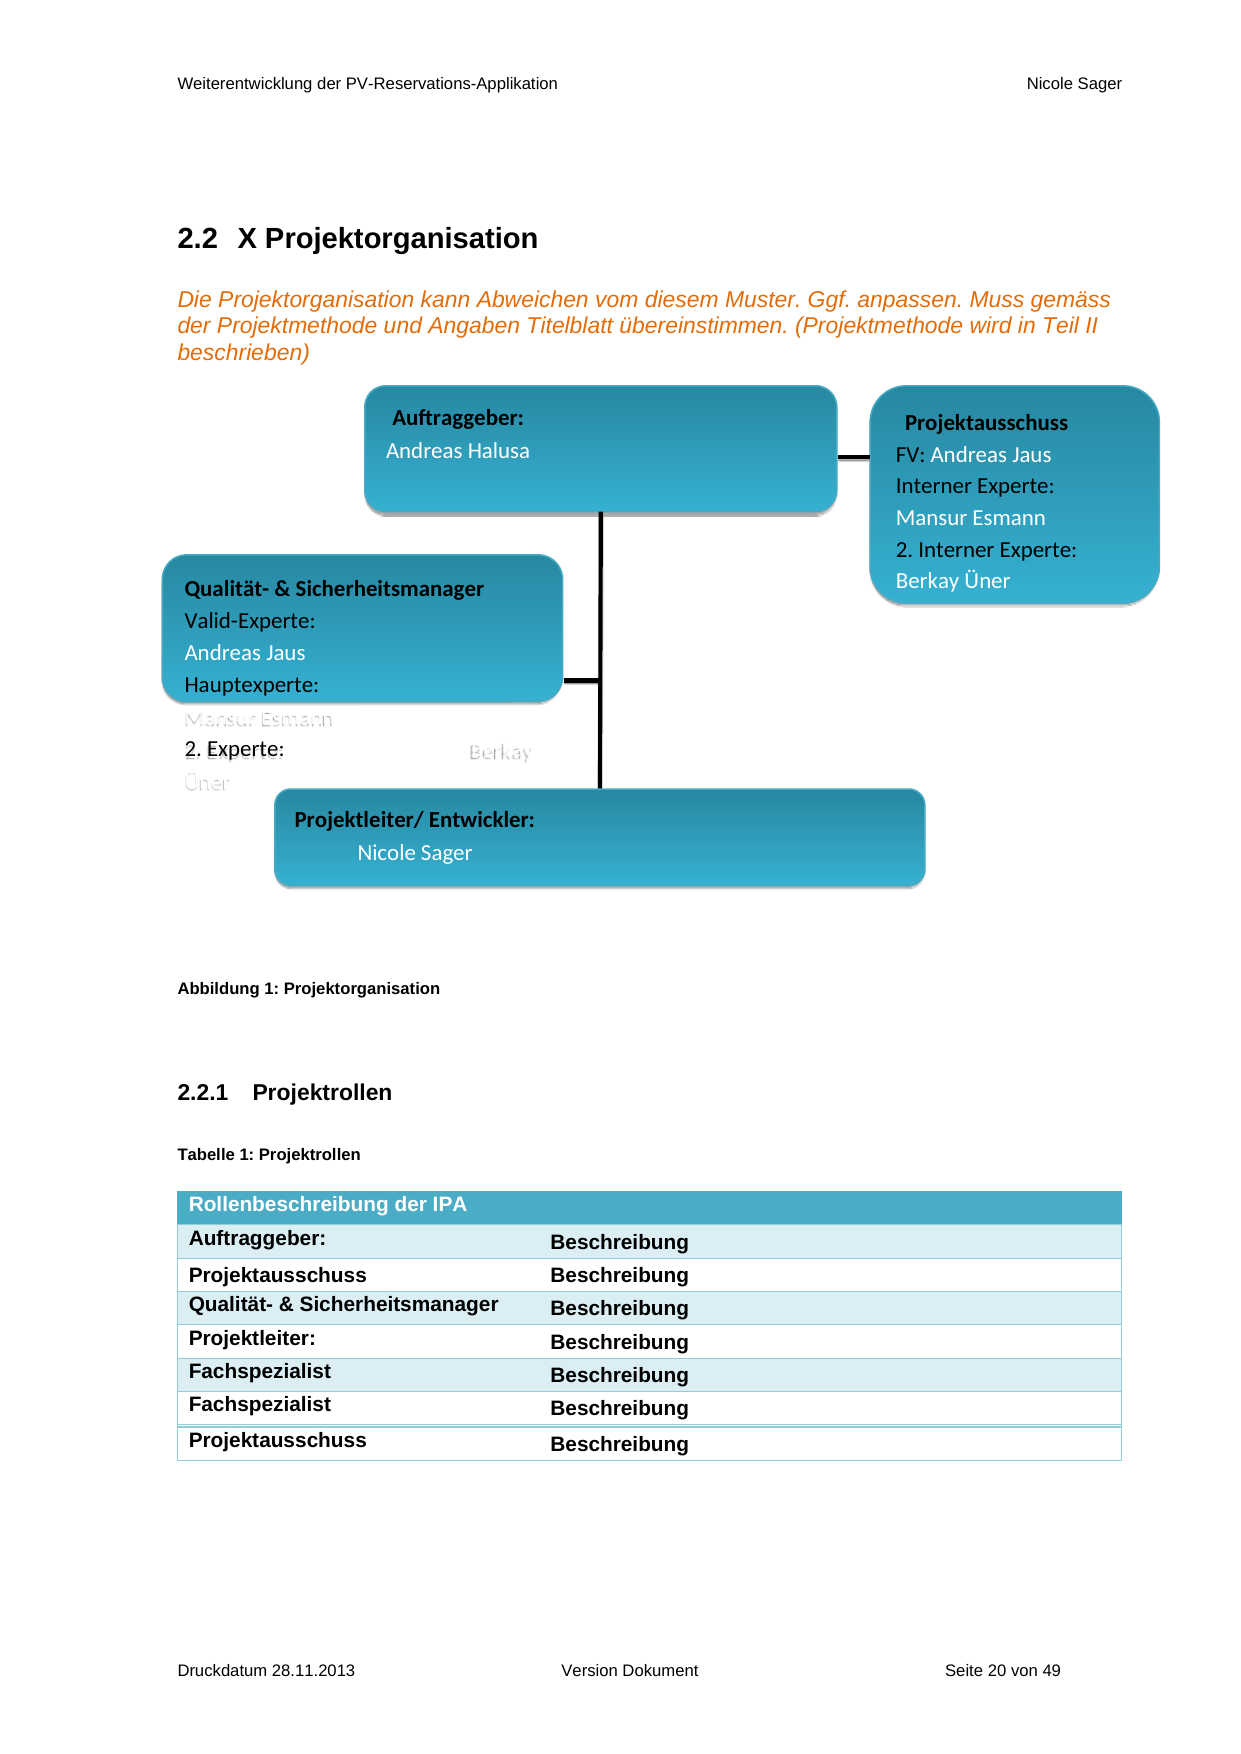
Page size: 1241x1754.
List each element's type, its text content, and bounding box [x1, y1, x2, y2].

text Tabelle 1: Projektrollen [177, 1145, 1122, 1164]
text Abbildung 1: Projektorganisation [177, 978, 1122, 998]
table_cell Fachspezialist [178, 1392, 539, 1424]
table_cell Beschreibung [539, 1325, 1121, 1358]
table_cell Qualität- & Sicherheitsmanager [178, 1292, 539, 1324]
table_cell Beschreibung [539, 1292, 1121, 1324]
table_cell Auftraggeber: [178, 1225, 539, 1258]
table_cell Fachspezialist [178, 1359, 539, 1391]
table_cell Beschreibung [539, 1392, 1121, 1424]
table_cell Beschreibung [539, 1259, 1121, 1291]
subtitle X Projektorganisation [177, 221, 1122, 254]
table_cell Projektausschuss [178, 1259, 539, 1291]
table_cell Projektleiter: [178, 1325, 539, 1358]
table_header [539, 1192, 1121, 1224]
table_cell Beschreibung [539, 1428, 1121, 1460]
text Die Projektorganisation kann Abweichen vom diesem Muster. Ggf. anpassen. Muss gemäss der Projektmethode und Angaben Titelblatt übereinstimmen. (Projektmethode wird in Teil II beschrieben) [177, 286, 1122, 365]
table_cell Beschreibung [539, 1225, 1121, 1258]
table_cell Beschreibung [539, 1359, 1121, 1391]
table_cell Projektausschuss [178, 1428, 539, 1460]
subtitle Projektrollen [177, 1079, 1122, 1105]
table_header Rollenbeschreibung der IPA [178, 1192, 539, 1224]
